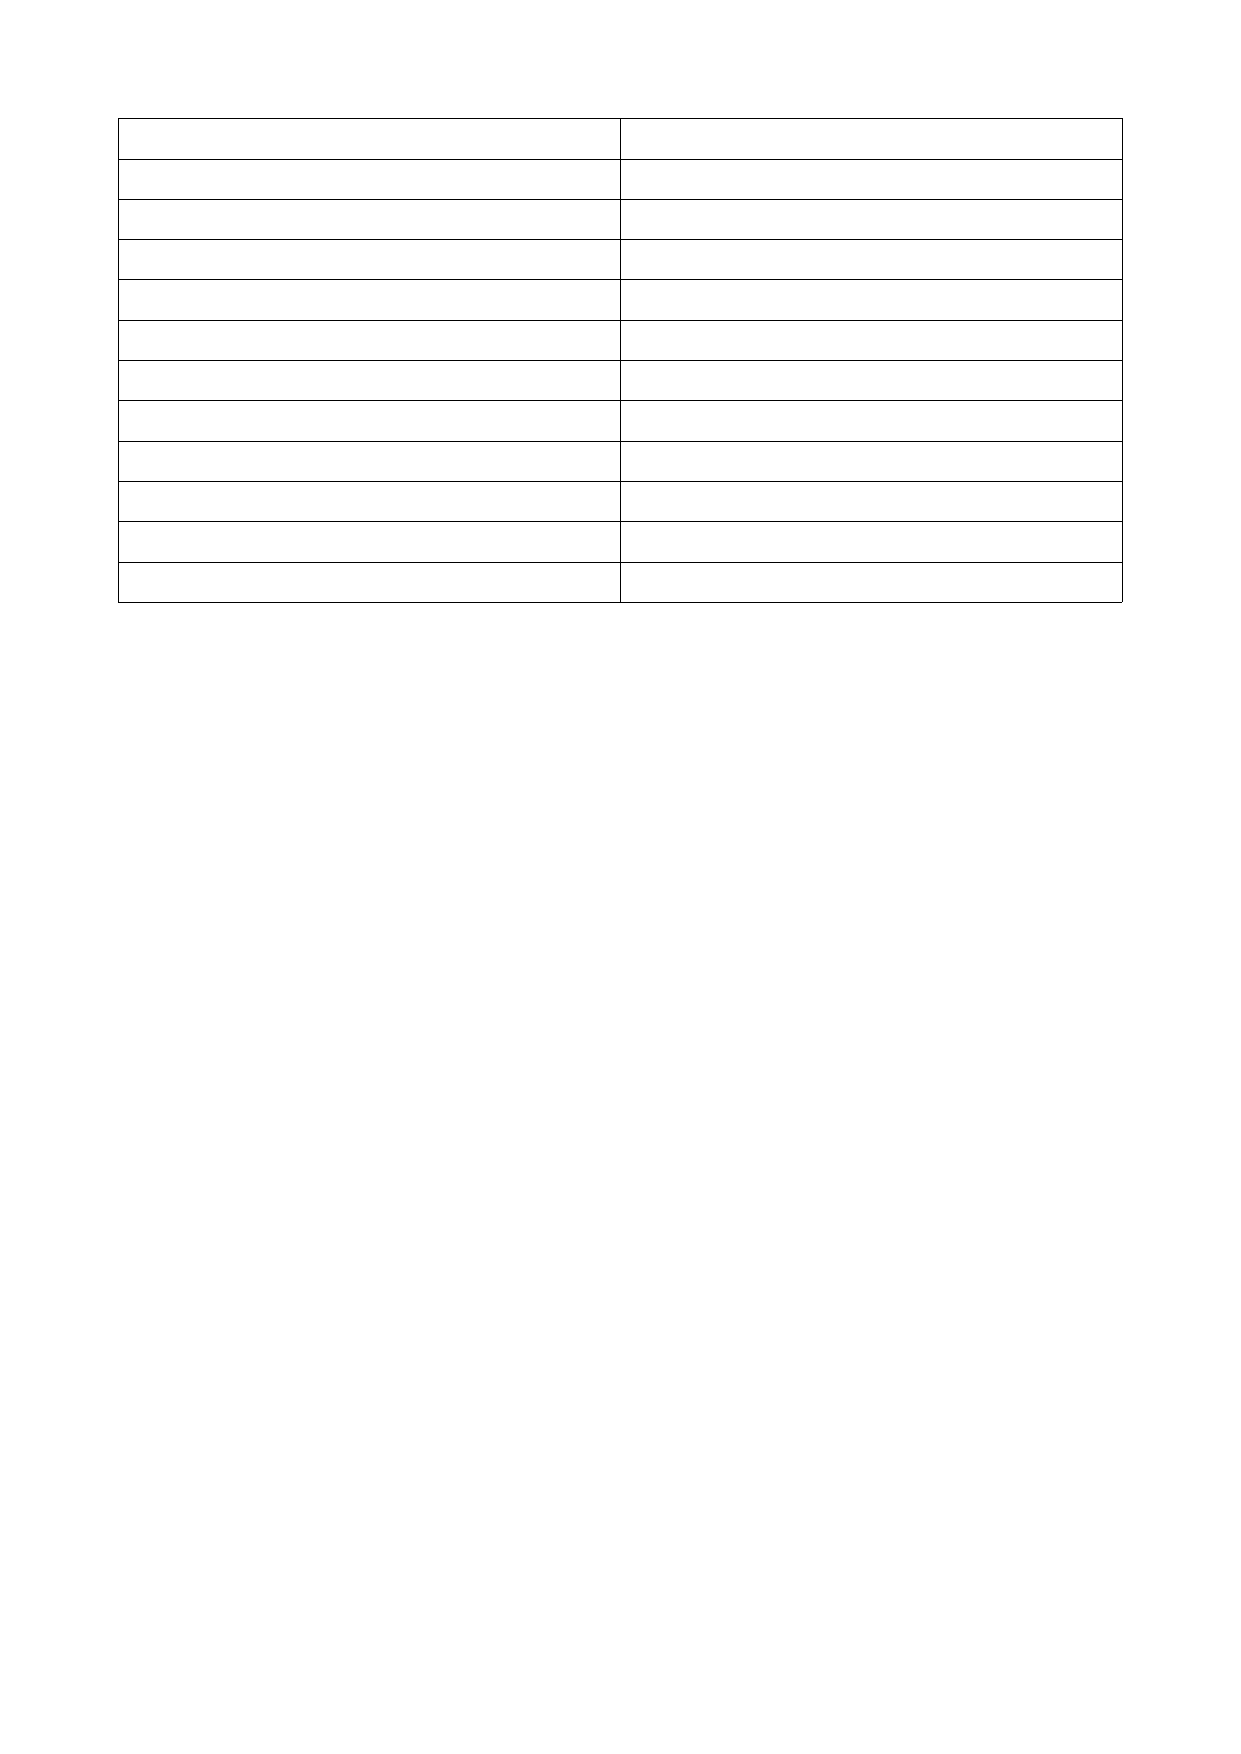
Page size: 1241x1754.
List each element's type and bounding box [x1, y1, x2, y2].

table_cell [621, 160, 1122, 199]
table_cell [621, 200, 1122, 239]
table_cell [621, 240, 1122, 279]
table_cell [119, 240, 620, 279]
table_cell [621, 563, 1122, 602]
table_cell [621, 401, 1122, 441]
table_cell [119, 119, 620, 158]
table_cell [621, 522, 1122, 562]
table_cell [119, 401, 620, 441]
table_cell [119, 522, 620, 562]
table_cell [119, 482, 620, 521]
table_cell [119, 361, 620, 400]
table_cell [621, 361, 1122, 400]
table_cell [119, 200, 620, 239]
table_cell [119, 280, 620, 320]
table_cell [621, 119, 1122, 158]
table_cell [119, 160, 620, 199]
table_cell [621, 280, 1122, 320]
table_cell [119, 563, 620, 602]
table_cell [119, 321, 620, 360]
table_cell [621, 442, 1122, 481]
table_cell [621, 321, 1122, 360]
table_cell [119, 442, 620, 481]
table_cell [621, 482, 1122, 521]
